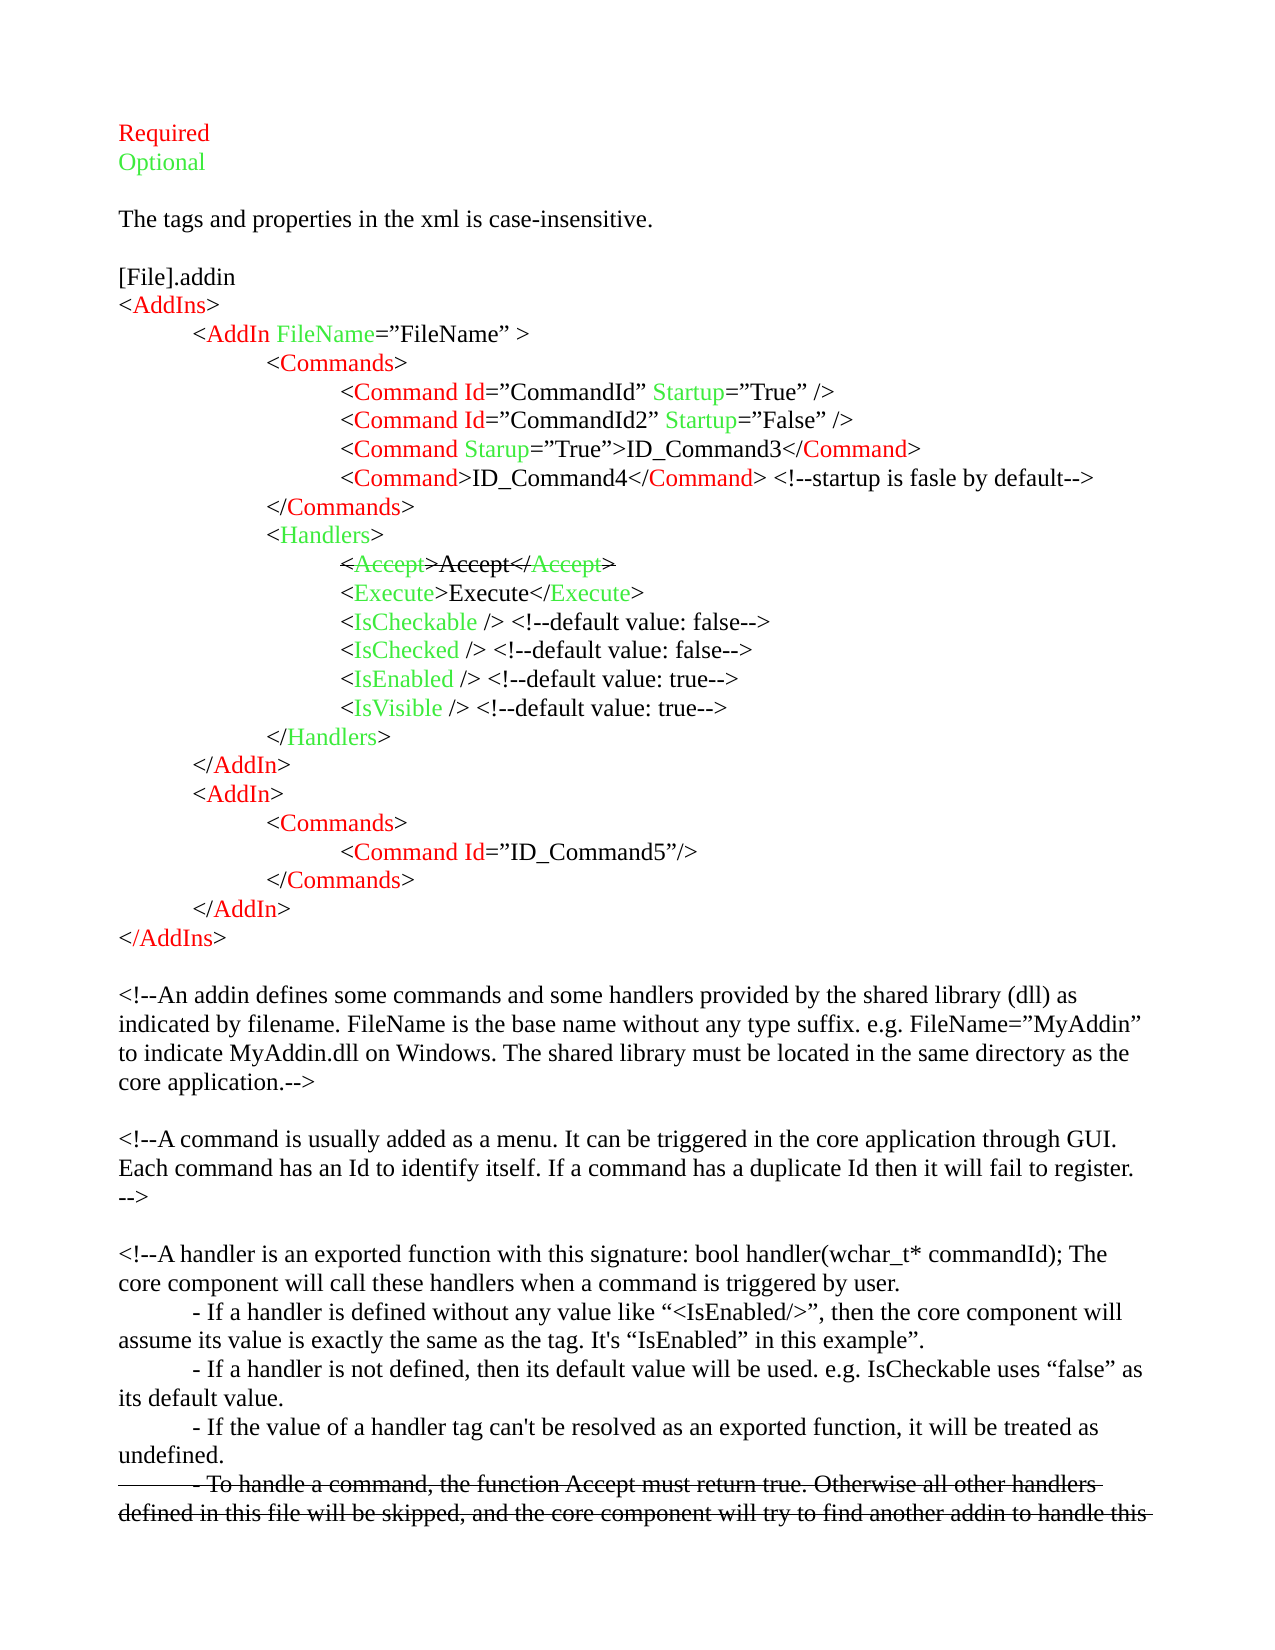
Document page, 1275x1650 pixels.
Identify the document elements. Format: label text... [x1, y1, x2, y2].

text <IsEnabled /> <!--default value: true--> [118, 664, 1157, 693]
text </AddIn> [118, 751, 1157, 779]
text <AddIn> [118, 779, 1157, 808]
text </Handlers> [118, 722, 1157, 751]
text <Command Starup=”True”>ID_Command3</Command> [118, 434, 1157, 463]
text <IsCheckable /> <!--default value: false--> [118, 607, 1157, 636]
text Optional [118, 147, 1157, 176]
text <Commands> [118, 808, 1157, 837]
text - If a handler is defined without any value like “<IsEnabled/>”, then the core component will assume its value is exactly the same as the tag. It's “IsEnabled” in this example”. [118, 1297, 1157, 1354]
text <AddIns> [118, 291, 1157, 319]
text <Accept>Accept</Accept> [118, 549, 1157, 578]
text Required [118, 118, 1157, 147]
text </Commands> [118, 866, 1157, 894]
text </Commands> [118, 492, 1157, 521]
text <Command Id=”ID_Command5”/> [118, 837, 1157, 866]
text <AddIn FileName=”FileName” > [118, 319, 1157, 348]
text <IsVisible /> <!--default value: true--> [118, 693, 1157, 722]
text <Command Id=”CommandId” Startup=”True” /> [118, 377, 1157, 406]
text <!--A handler is an exported function with this signature: bool handler(wchar_t* commandId); The core component will call these handlers when a command is triggered by user. [118, 1239, 1157, 1297]
text </AddIn> [118, 894, 1157, 923]
text - If the value of a handler tag can't be resolved as an exported function, it will be treated as undefined. [118, 1412, 1157, 1469]
text <!--An addin defines some commands and some handlers provided by the shared library (dll) as indicated by filename. FileName is the base name without any type suffix. e.g. FileName=”MyAddin” to indicate MyAddin.dll on Windows. The shared library must be located in the same directory as the core application.--> [118, 981, 1157, 1096]
text [File].addin [118, 262, 1157, 291]
text </AddIns> [118, 923, 1157, 952]
text <Command Id=”CommandId2” Startup=”False” /> [118, 406, 1157, 434]
text - To handle a command, the function Accept must return true. Otherwise all other handlers defined in this file will be skipped, and the core component will try to find another addin to handle this [118, 1469, 1157, 1527]
text <Commands> [118, 348, 1157, 377]
text <Handlers> [118, 521, 1157, 549]
text <Execute>Execute</Execute> [118, 578, 1157, 607]
text <IsChecked /> <!--default value: false--> [118, 636, 1157, 664]
text <Command>ID_Command4</Command> <!--startup is fasle by default--> [118, 463, 1157, 492]
text - If a handler is not defined, then its default value will be used. e.g. IsCheckable uses “false” as its default value. [118, 1354, 1157, 1412]
text The tags and properties in the xml is case-insensitive. [118, 204, 1157, 233]
text <!--A command is usually added as a menu. It can be triggered in the core application through GUI. Each command has an Id to identify itself. If a command has a duplicate Id then it will fail to register. --> [118, 1124, 1157, 1211]
